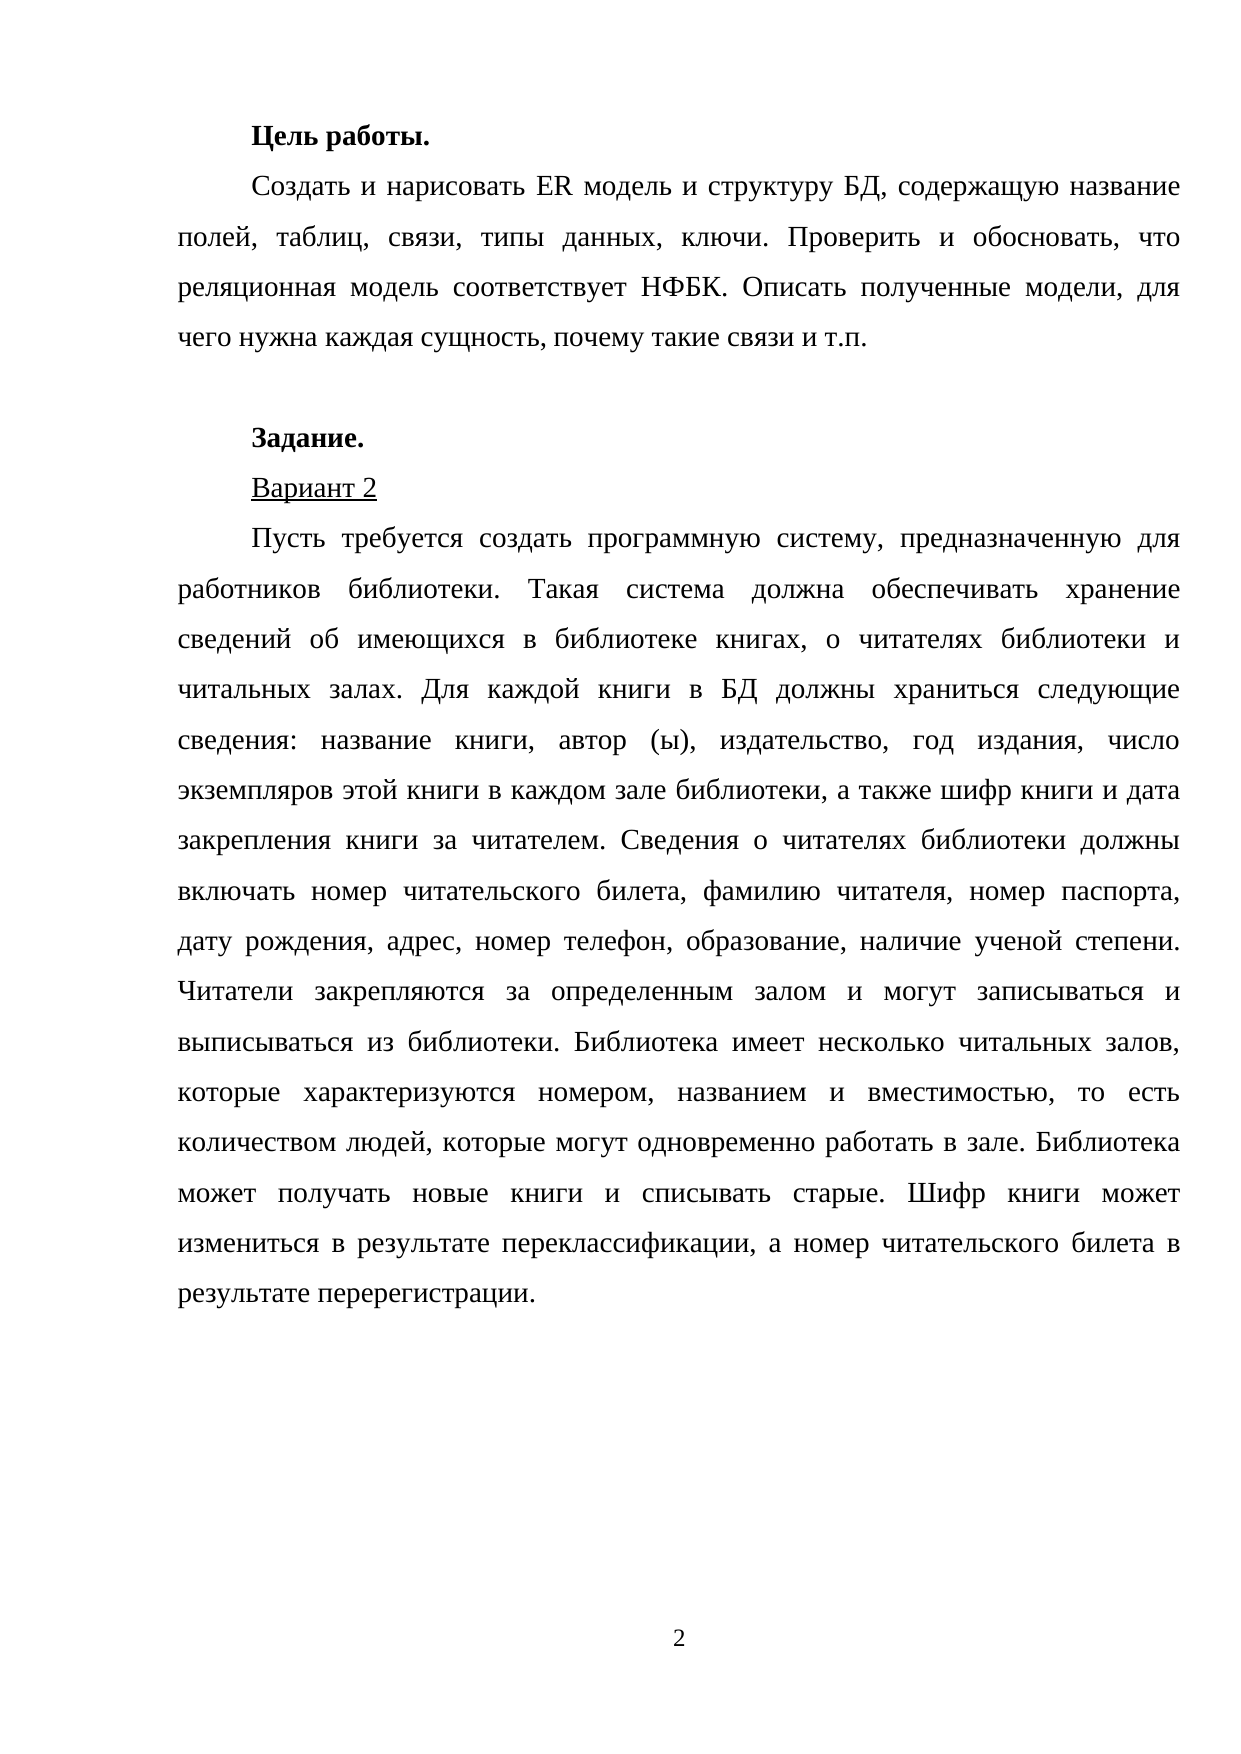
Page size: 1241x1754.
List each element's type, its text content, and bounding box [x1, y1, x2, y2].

text Задание. [251, 420, 1181, 453]
text Пусть требуется создать программную систему, предназначенную для работников библиотеки. Такая система должна обеспечивать хранение сведений об имеющихся в библиотеке книгах, о читателях библиотеки и читальных залах. Для каждой книги в БД должны храниться следующие сведения: название книги, автор (ы), издательство, год издания, число экземпляров этой книги в каждом зале библиотеки, а также шифр книги и дата закрепления книги за читателем. Сведения о читателях библиотеки должны включать номер читательского билета, фамилию читателя, номер паспорта, дату рождения, адрес, номер телефон, образование, наличие ученой степени. Читатели закрепляются за определенным залом и могут записываться и выписываться из библиотеки. Библиотека имеет несколько читальных залов, которые характеризуются номером, названием и вместимостью, то есть количеством людей, которые могут одновременно работать в зале. Библиотека может получать новые книги и списывать старые. Шифр книги может измениться в результате переклассификации, а номер читательского билета в результате перерегистрации. [177, 521, 1181, 1309]
text Создать и нарисовать ER модель и структуру БД, содержащую название полей, таблиц, связи, типы данных, ключи. Проверить и обосновать, что реляционная модель соответствует НФБК. Описать полученные модели, для чего нужна каждая сущность, почему такие связи и т.п. [177, 168, 1181, 353]
text Вариант 2 [251, 470, 1181, 504]
text Цель работы. [177, 118, 1181, 152]
